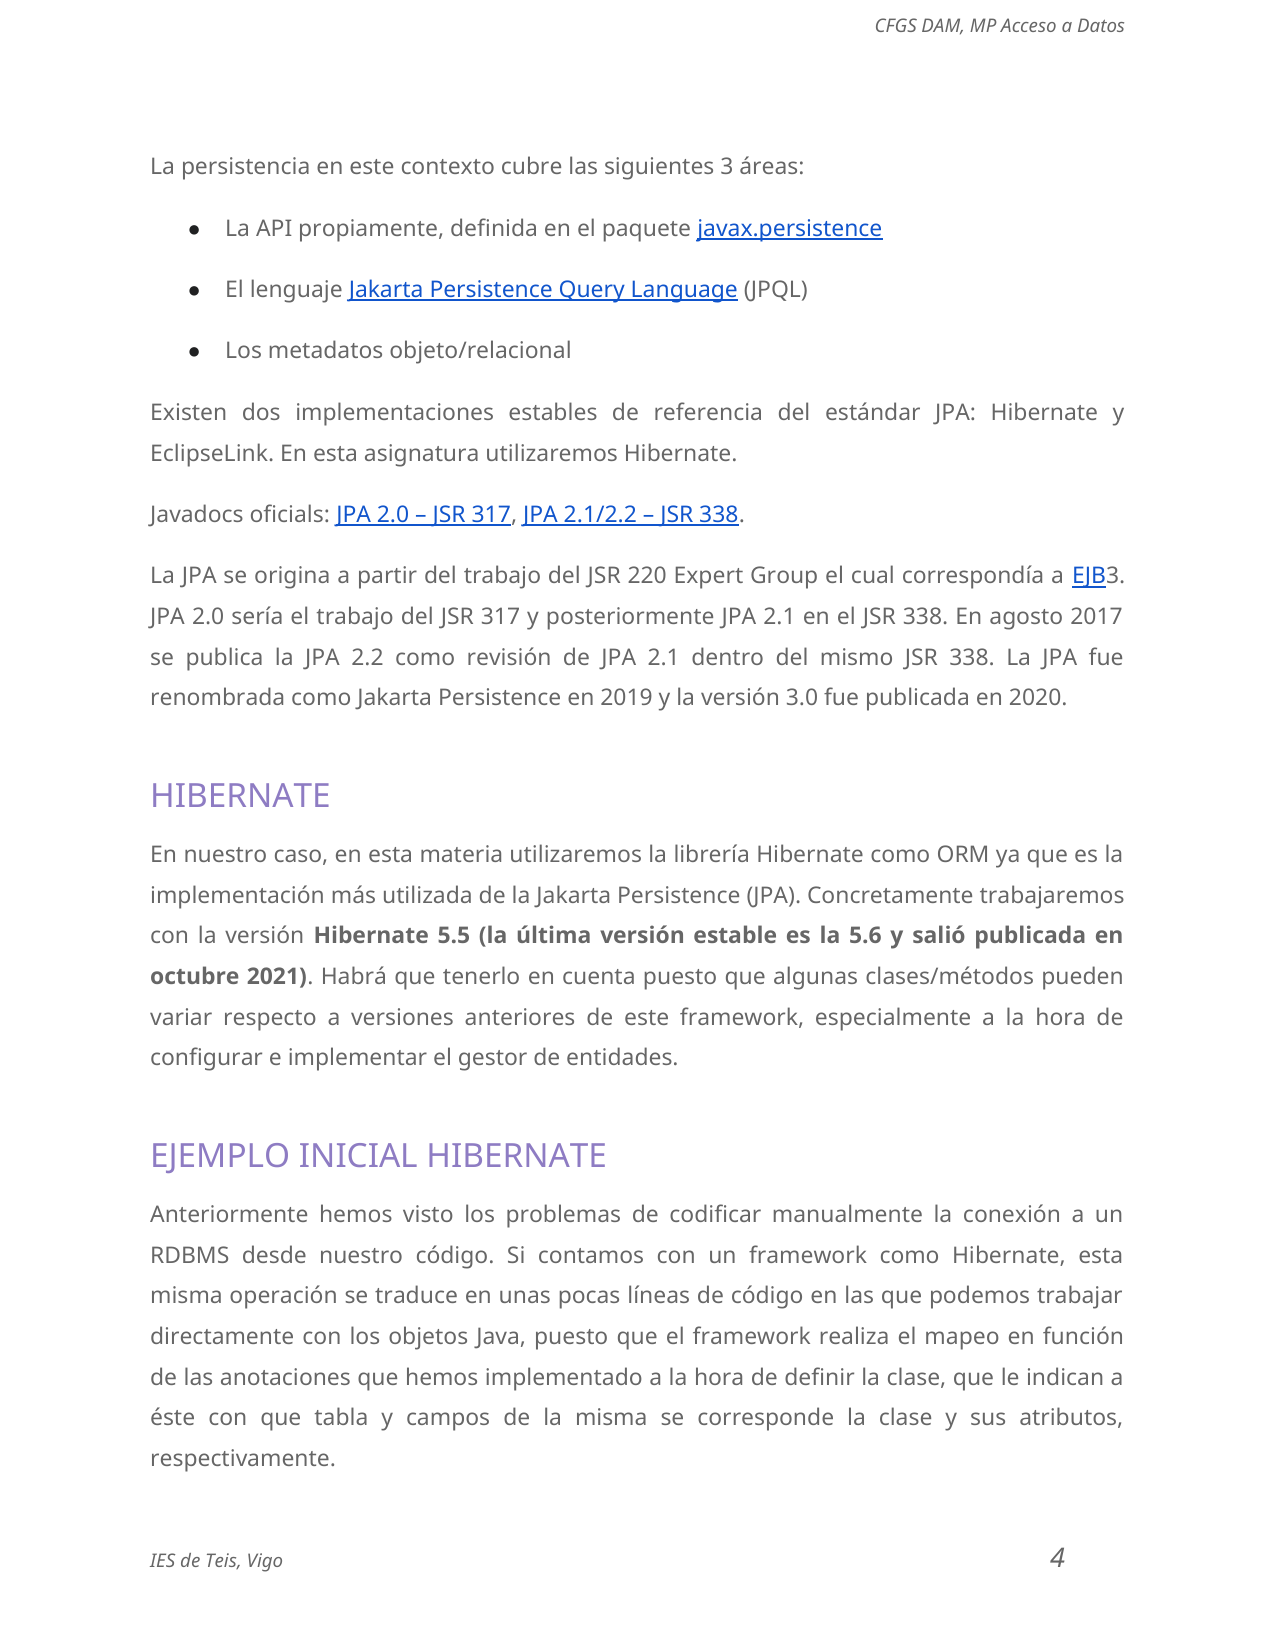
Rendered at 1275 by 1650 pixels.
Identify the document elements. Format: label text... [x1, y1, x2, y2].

text La JPA se origina a partir del trabajo del JSR 220 Expert Group el cual correspondía a EJB3. JPA 2.0 sería el trabajo del JSR 317 y posteriormente JPA 2.1 en el JSR 338. En agosto 2017 se publica la JPA 2.2 como revisión de JPA 2.1 dentro del mismo JSR 338. La JPA fue renombrada como Jakarta Persistence en 2019 y la versión 3.0 fue publicada en 2020. [150, 559, 1125, 712]
text Anteriormente hemos visto los problemas de codificar manualmente la conexión a un RDBMS desde nuestro código. Si contamos con un framework como Hibernate, esta misma operación se traduce en unas pocas líneas de código en las que podemos trabajar directamente con los objetos Java, puesto que el framework realiza el mapeo en función de las anotaciones que hemos implementado a la hora de definir la clase, que le indican a éste con que tabla y campos de la misma se corresponde la clase y sus atributos, respectivamente. [150, 1198, 1125, 1473]
list El lenguaje Jakarta Persistence Query Language (JPQL) [187, 273, 1125, 304]
text En nuestro caso, en esta materia utilizaremos la librería Hibernate como ORM ya que es la implementación más utilizada de la Jakarta Persistence (JPA). Concretamente trabajaremos con la versión Hibernate 5.5 (la última versión estable es la 5.6 y salió publicada en octubre 2021). Habrá que tenerlo en cuenta puesto que algunas clases/métodos pueden variar respecto a versiones anteriores de este framework, especialmente a la hora de configurar e implementar el gestor de entidades. [150, 838, 1125, 1072]
list La API propiamente, definida en el paquete javax.persistence [187, 211, 1125, 243]
text La persistencia en este contexto cubre las siguientes 3 áreas: [150, 150, 1125, 181]
text Javadocs oficials: JPA 2.0 – JSR 317, JPA 2.1/2.2 – JSR 338. [150, 498, 1125, 529]
text Existen dos implementaciones estables de referencia del estándar JPA: Hibernate y EclipseLink. En esta asignatura utilizaremos Hibernate. [150, 396, 1125, 468]
subtitle EJEMPLO INICIAL HIBERNATE [150, 1132, 1125, 1177]
list Los metadatos objeto/relacional [187, 334, 1125, 366]
subtitle HIBERNATE [150, 772, 1125, 817]
